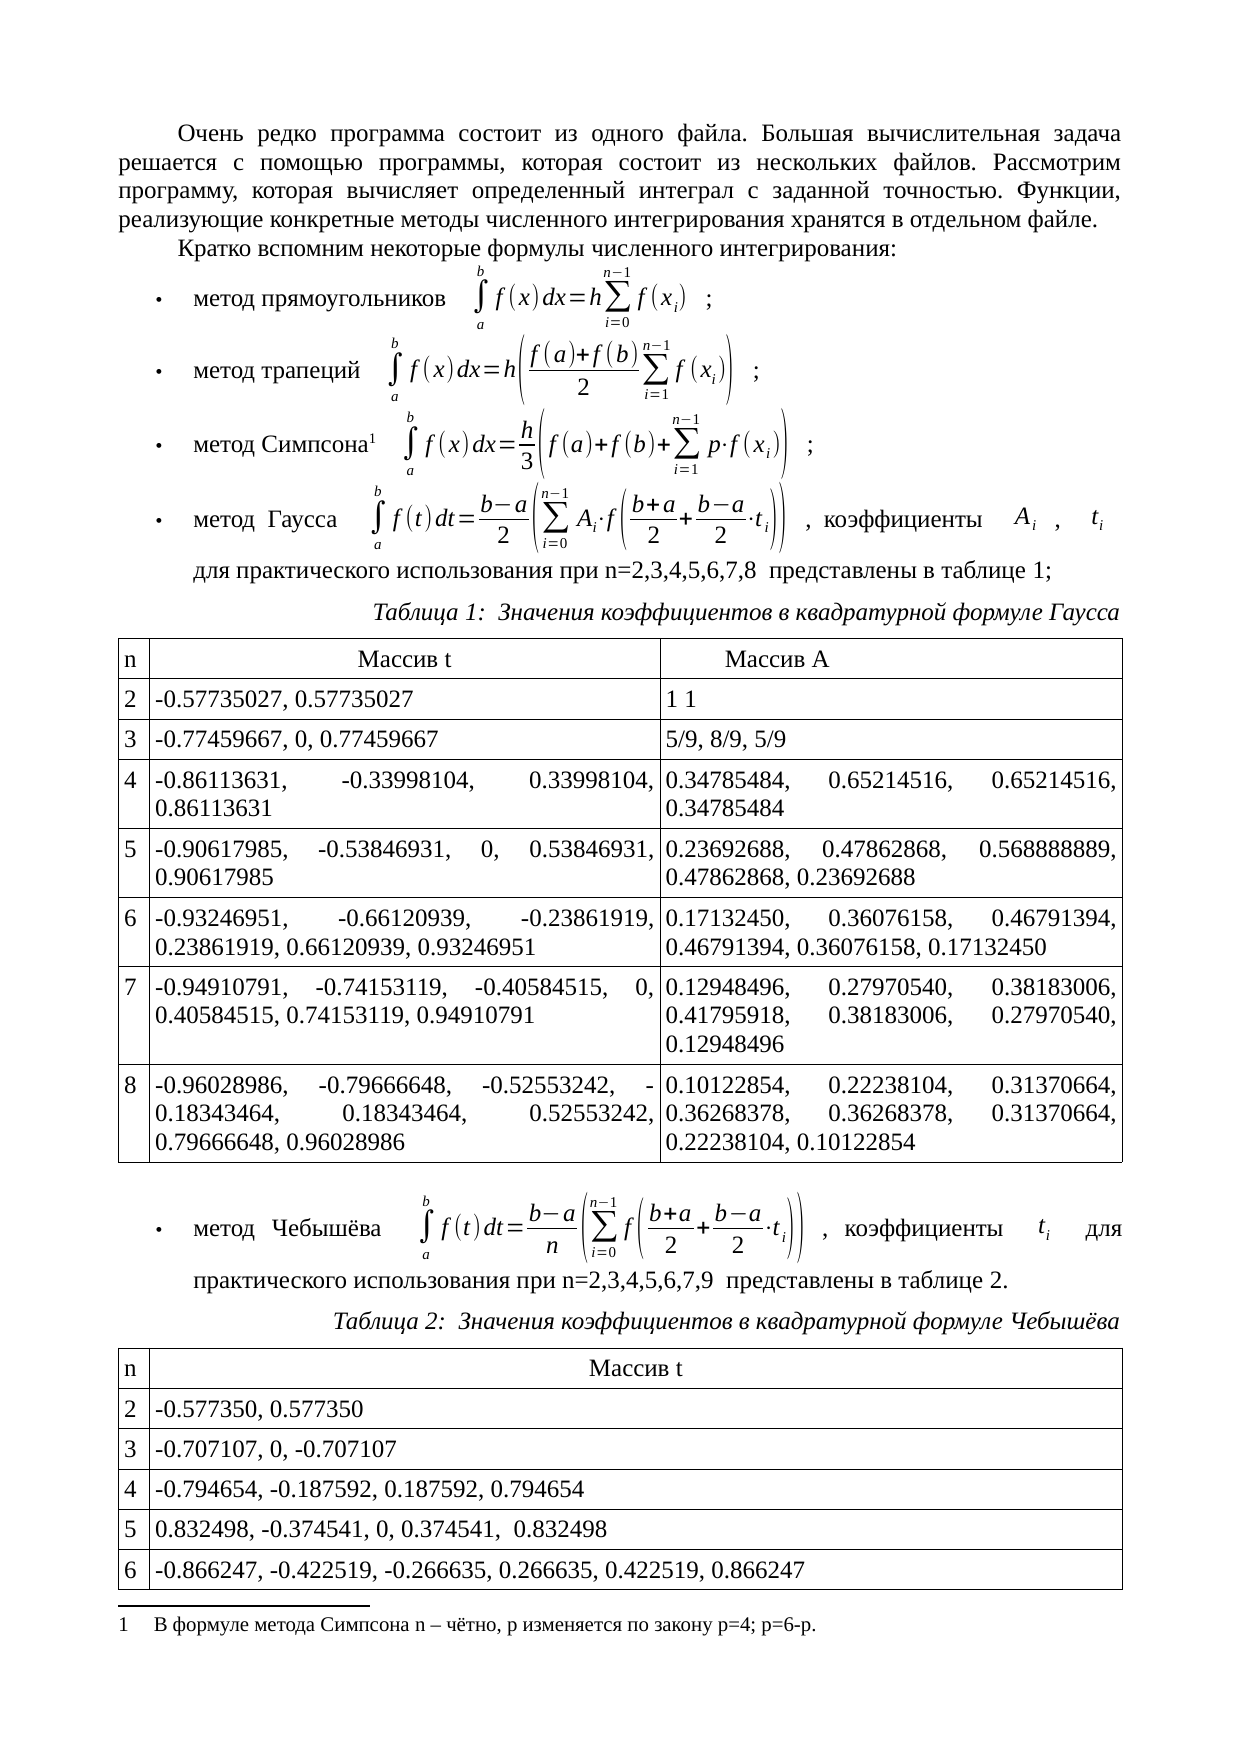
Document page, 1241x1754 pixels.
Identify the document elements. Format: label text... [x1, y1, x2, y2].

table_cell -0.96028986, -0.79666648, -0.52553242, -0.18343464, 0.18343464, 0.52553242, 0.79666648, 0.96028986 [150, 1065, 660, 1162]
table_cell 5 [119, 1510, 149, 1549]
text Таблица 1: Значения коэффициентов в квадратурной формуле Гаусса [118, 597, 1122, 625]
table_cell 2 [119, 679, 149, 718]
table_cell -0.577350, 0.577350 [150, 1389, 1122, 1428]
table_cell -0.90617985, -0.53846931, 0, 0.53846931, 0.90617985 [150, 829, 660, 897]
table_cell -0.866247, -0.422519, -0.266635, 0.266635, 0.422519, 0.866247 [150, 1550, 1122, 1589]
table_cell 0.17132450, 0.36076158, 0.46791394, 0.46791394, 0.36076158, 0.17132450 [661, 898, 1122, 966]
table_cell 4 [119, 1470, 149, 1509]
list метод Гаусса , коэффициенты , для практического использования при n=2,3,4,5,6,7,8 представлены в таблице 1; [156, 481, 1122, 584]
list метод трапеций ; [156, 333, 1122, 407]
table_cell -0.707107, 0, -0.707107 [150, 1429, 1122, 1468]
table_cell 0.34785484, 0.65214516, 0.65214516, 0.34785484 [661, 760, 1122, 828]
table_cell -0.93246951, -0.66120939, -0.23861919, 0.23861919, 0.66120939, 0.93246951 [150, 898, 660, 966]
table_header Массив t [150, 1349, 1122, 1388]
table_cell -0.77459667, 0, 0.77459667 [150, 720, 660, 759]
text Кратко вспомним некоторые формулы численного интегрирования: [118, 233, 1122, 262]
table_cell 6 [119, 1550, 149, 1589]
table_cell 0.12948496, 0.27970540, 0.38183006, 0.41795918, 0.38183006, 0.27970540, 0.12948496 [661, 967, 1122, 1064]
list метод прямоугольников ; [156, 262, 1122, 333]
text Таблица 2: Значения коэффициентов в квадратурной формуле Чебышёва [118, 1306, 1122, 1335]
table_cell 1 1 [661, 679, 1122, 718]
table_cell 3 [119, 1429, 149, 1468]
table_cell 8 [119, 1065, 149, 1162]
table_header Массив t [150, 639, 660, 678]
table_cell 5/9, 8/9, 5/9 [661, 720, 1122, 759]
table_cell 7 [119, 967, 149, 1064]
text Очень редко программа состоит из одного файла. Большая вычислительная задача решается с помощью программы, которая состоит из нескольких файлов. Рассмотрим программу, которая вычисляет определенный интеграл с заданной точностью. Функции, реализующие конкретные методы численного интегрирования хранятся в отдельном файле. [118, 118, 1122, 233]
table_cell -0.794654, -0.187592, 0.187592, 0.794654 [150, 1470, 1122, 1509]
table_cell 0.23692688, 0.47862868, 0.568888889, 0.47862868, 0.23692688 [661, 829, 1122, 897]
table_header Массив A [661, 639, 1122, 678]
table_cell 0.832498, -0.374541, 0, 0.374541, 0.832498 [150, 1510, 1122, 1549]
table_cell 3 [119, 720, 149, 759]
table_cell 6 [119, 898, 149, 966]
table_cell -0.94910791, -0.74153119, -0.40584515, 0, 0.40584515, 0.74153119, 0.94910791 [150, 967, 660, 1064]
table_cell 5 [119, 829, 149, 897]
list метод Симпсона ; [156, 407, 1122, 481]
table_header n [119, 639, 149, 678]
table_cell -0.86113631, -0.33998104, 0.33998104, 0.86113631 [150, 760, 660, 828]
table_cell 2 [119, 1389, 149, 1428]
table_header n [119, 1349, 149, 1388]
table_cell 4 [119, 760, 149, 828]
list метод Чебышёва , коэффициенты для практического использования при n=2,3,4,5,6,7,9 представлены в таблице 2. [156, 1191, 1122, 1294]
list В формуле метода Симпсона n – чётно, p изменяется по закону p=4; p=6-p. [118, 1612, 1122, 1636]
table_cell -0.57735027, 0.57735027 [150, 679, 660, 718]
table_cell 0.10122854, 0.22238104, 0.31370664, 0.36268378, 0.36268378, 0.31370664, 0.22238104, 0.10122854 [661, 1065, 1122, 1162]
